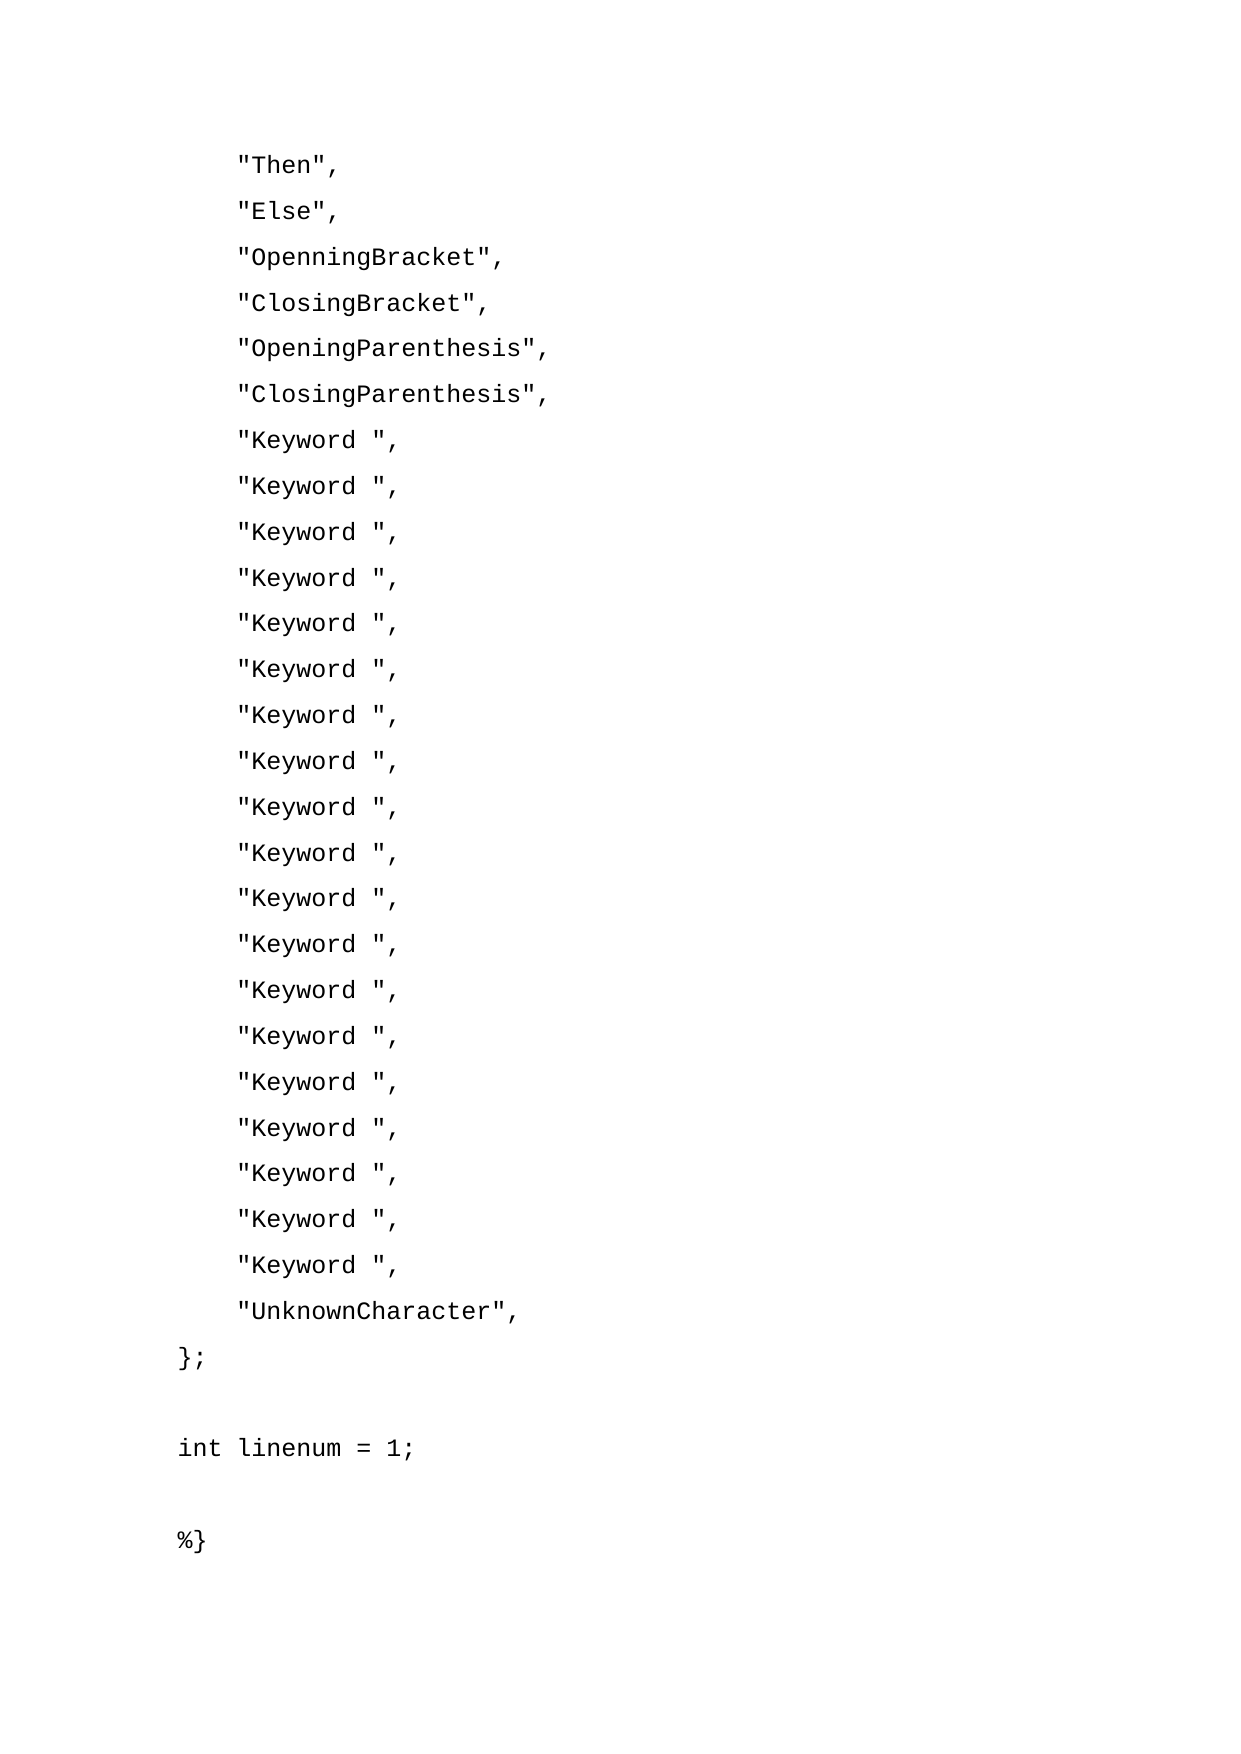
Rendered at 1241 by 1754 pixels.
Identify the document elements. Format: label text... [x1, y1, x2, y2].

text }; [177, 1339, 1063, 1373]
text "Keyword ", [177, 1202, 1063, 1235]
text "Keyword ", [177, 560, 1063, 593]
text "OpeningParenthesis", [177, 331, 1063, 364]
text "Keyword ", [177, 927, 1063, 960]
text "Keyword ", [177, 881, 1063, 914]
text "Keyword ", [177, 468, 1063, 502]
text "Keyword ", [177, 1018, 1063, 1052]
text "Keyword ", [177, 606, 1063, 639]
text "Then", [177, 148, 1063, 181]
text "UnknownCharacter", [177, 1293, 1063, 1327]
text "Keyword ", [177, 835, 1063, 868]
text "Keyword ", [177, 423, 1063, 456]
text "Keyword ", [177, 743, 1063, 777]
text "Keyword ", [177, 652, 1063, 685]
text "ClosingBracket", [177, 285, 1063, 318]
text "Keyword ", [177, 1064, 1063, 1098]
text "Keyword ", [177, 1248, 1063, 1281]
text "Keyword ", [177, 514, 1063, 548]
text "Keyword ", [177, 1110, 1063, 1143]
text "OpenningBracket", [177, 239, 1063, 273]
text "Keyword ", [177, 1156, 1063, 1189]
text %} [177, 1523, 1063, 1556]
text "Keyword ", [177, 973, 1063, 1006]
text "Else", [177, 193, 1063, 227]
text "ClosingParenthesis", [177, 377, 1063, 410]
text "Keyword ", [177, 789, 1063, 823]
text "Keyword ", [177, 698, 1063, 731]
text int linenum = 1; [177, 1431, 1063, 1464]
